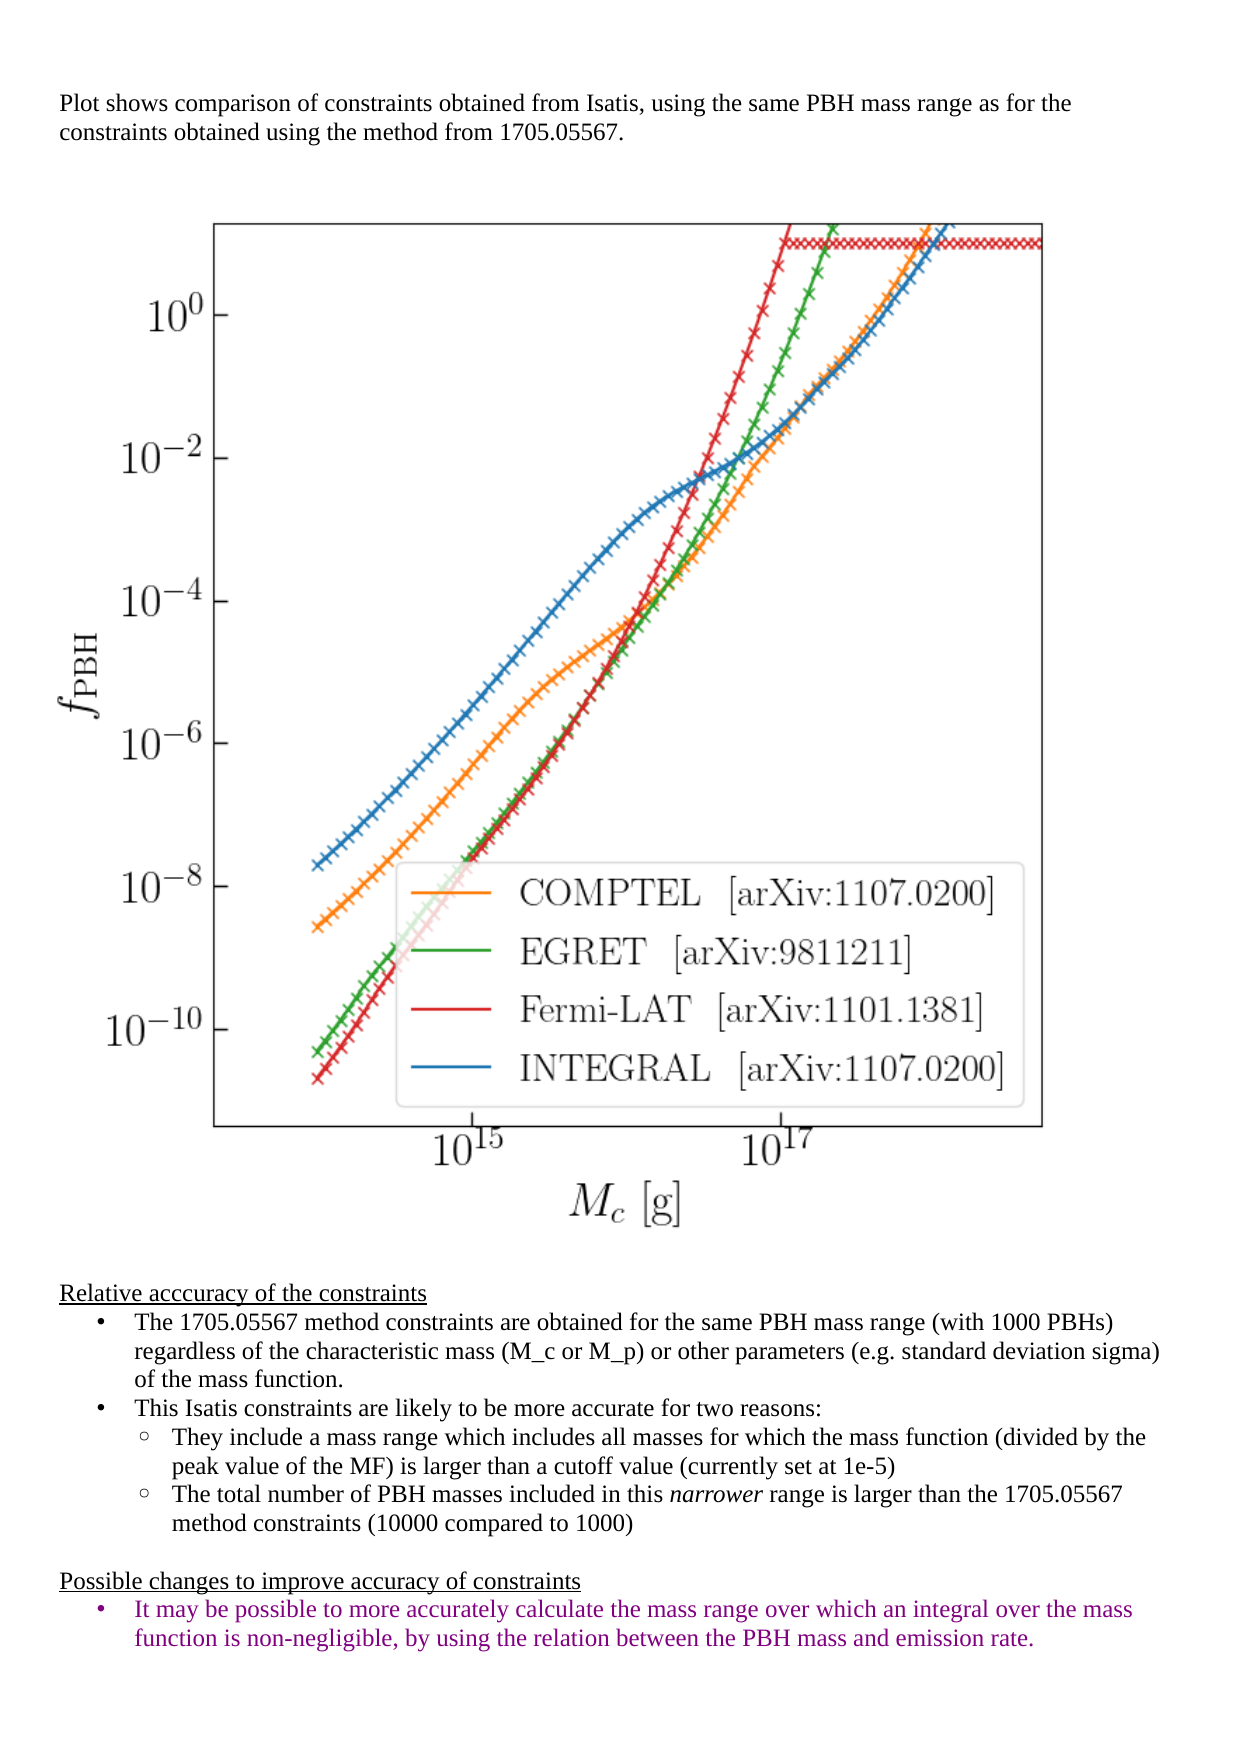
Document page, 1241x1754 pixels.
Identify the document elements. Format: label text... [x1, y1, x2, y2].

list They include a mass range which includes all masses for which the mass function (divided by the peak value of the MF) is larger than a cutoff value (currently set at 1e-5) [134, 1422, 1181, 1479]
list It may be possible to more accurately calculate the mass range over which an integral over the mass function is non-negligible, by using the relation between the PBH mass and emission rate. [97, 1594, 1181, 1652]
list This Isatis constraints are likely to be more accurate for two reasons: [97, 1393, 1181, 1422]
list The total number of PBH masses included in this narrower range is larger than the 1705.05567 method constraints (10000 compared to 1000) [134, 1479, 1181, 1537]
list The 1705.05567 method constraints are obtained for the same PBH mass range (with 1000 PBHs) regardless of the characteristic mass (M_c or M_p) or other parameters (e.g. standard deviation sigma) of the mass function. [97, 1307, 1181, 1393]
text Relative acccuracy of the constraints [59, 145, 1181, 1307]
picture [7, 156, 1130, 1279]
text Plot shows comparison of constraints obtained from Isatis, using the same PBH mass range as for the constraints obtained using the method from 1705.05567. [59, 88, 1181, 145]
text Possible changes to improve accuracy of constraints [59, 1566, 1181, 1594]
